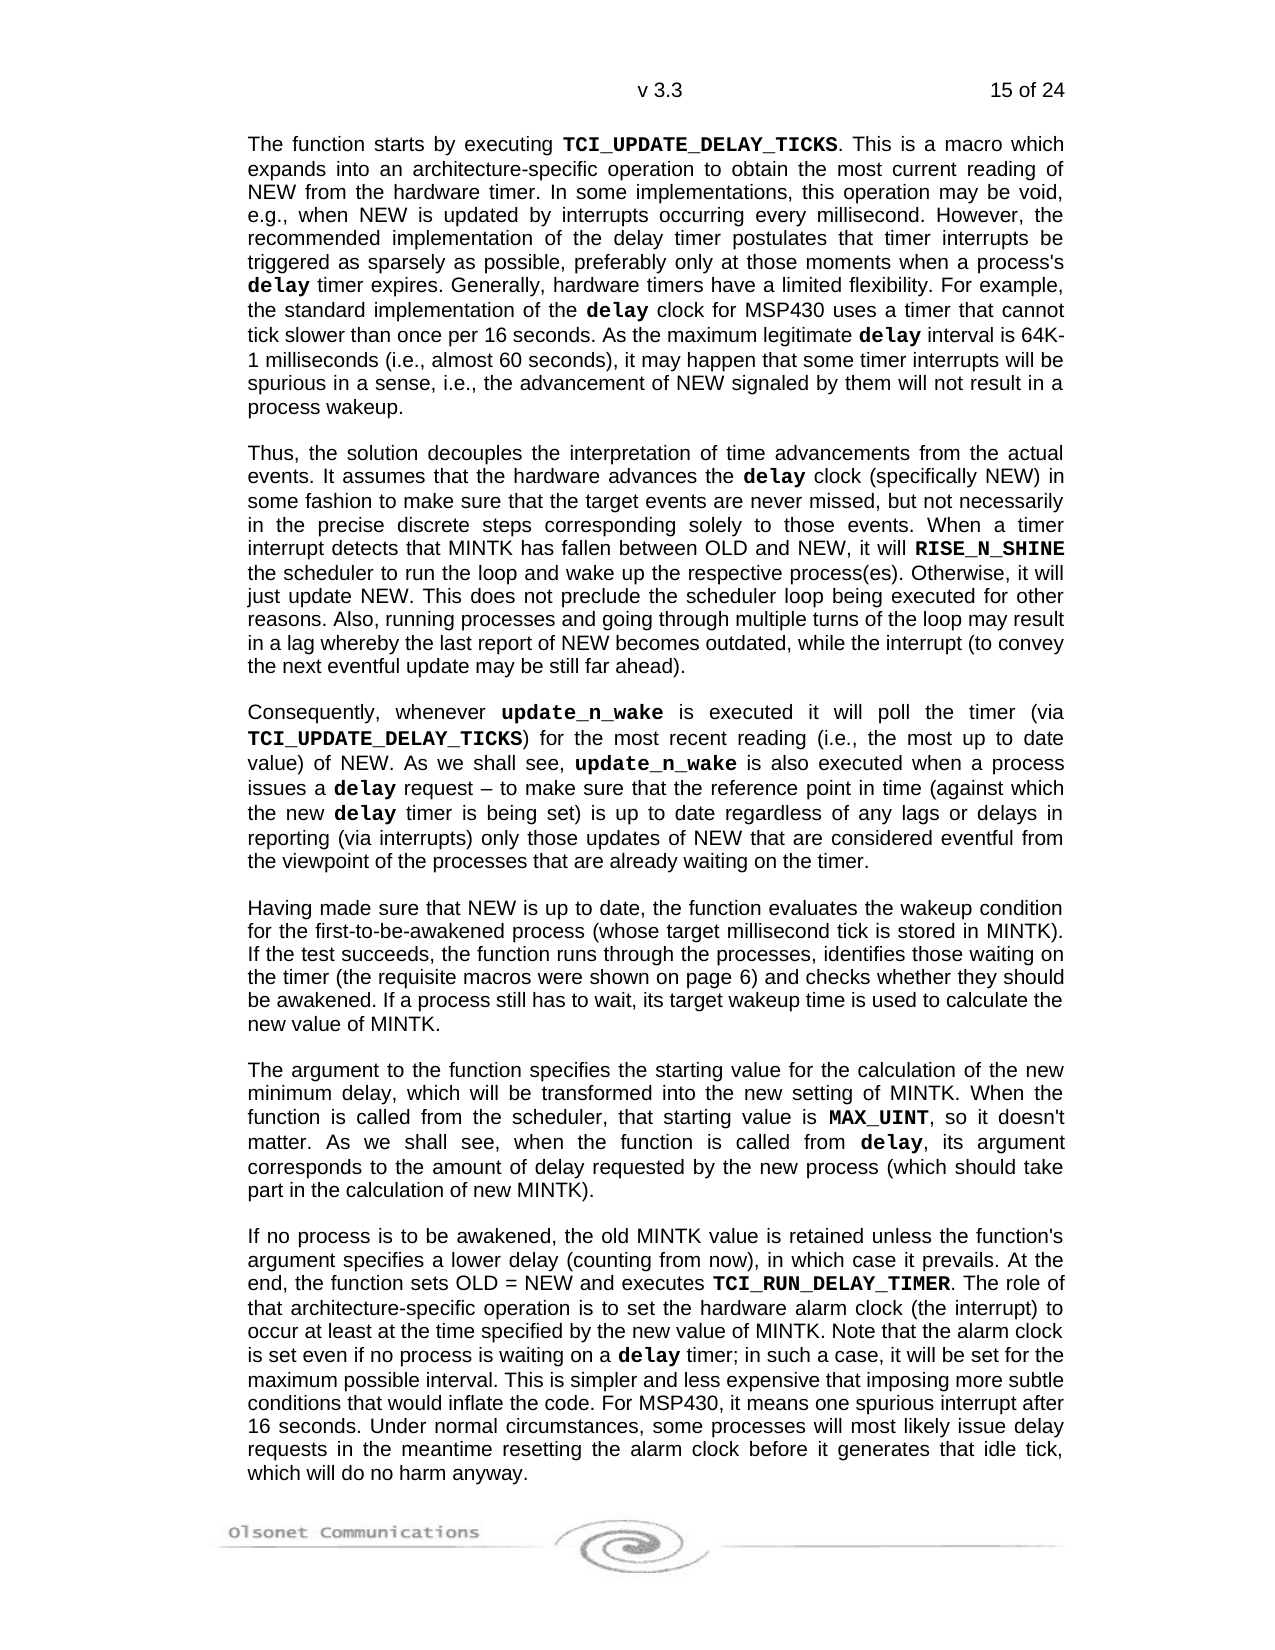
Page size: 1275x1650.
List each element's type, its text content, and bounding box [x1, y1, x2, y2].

text Having made sure that NEW is up to date, the function evaluates the wakeup condition for the first-to-be-awakened process (whose target millisecond tick is stored in MINTK). If the test succeeds, the function runs through the processes, identifies those waiting on the timer (the requisite macros were shown on page 6) and checks whether they should be awakened. If a process still has to wait, its target wakeup time is used to calculate the new value of MINTK. [247, 896, 1065, 1036]
text The argument to the function specifies the starting value for the calculation of the new minimum delay, which will be transformed into the new setting of MINTK. When the function is called from the scheduler, that starting value is MAX_UINT, so it doesn't matter. As we shall see, when the function is called from delay, its argument corresponds to the amount of delay requested by the new process (which should take part in the calculation of new MINTK). [247, 1059, 1065, 1202]
text Consequently, whenever update_n_wake is executed it will poll the timer (via TCI_UPDATE_DELAY_TICKS) for the most recent reading (i.e., the most up to date value) of NEW. As we shall see, update_n_wake is also executed when a process issues a delay request – to make sure that the reference point in time (against which the new delay timer is being set) is up to date regardless of any lags or delays in reporting (via interrupts) only those updates of NEW that are considered eventful from the viewpoint of the processes that are already waiting on the timer. [247, 701, 1065, 873]
text If no process is to be awakened, the old MINTK value is retained unless the function's argument specifies a lower delay (counting from now), in which case it prevails. At the end, the function sets OLD = NEW and executes TCI_RUN_DELAY_TIMER. The role of that architecture-specific operation is to set the hardware alarm clock (the interrupt) to occur at least at the time specified by the new value of MINTK. Note that the alarm clock is set even if no process is waiting on a delay timer; in such a case, it will be set for the maximum possible interval. This is simpler and less expensive that imposing more subtle conditions that would inflate the code. For MSP430, it means one spurious interrupt after 16 seconds. Under normal circumstances, some processes will most likely issue delay requests in the meantime resetting the alarm clock before it generates that idle tick, which will do no harm anyway. [247, 1225, 1065, 1484]
picture [210, 1504, 1065, 1596]
text Thus, the solution decouples the interpretation of time advancements from the actual events. It assumes that the hardware advances the delay clock (specifically NEW) in some fashion to make sure that the target events are never missed, but not necessarily in the precise discrete steps corresponding solely to those events. When a timer interrupt detects that MINTK has fallen between OLD and NEW, it will RISE_N_SHINE the scheduler to run the loop and wake up the respective process(es). Otherwise, it will just update NEW. This does not preclude the scheduler loop being executed for other reasons. Also, running processes and going through multiple turns of the loop may result in a lag whereby the last report of NEW becomes outdated, while the interrupt (to convey the next eventful update may be still far ahead). [247, 442, 1065, 678]
text The function starts by executing TCI_UPDATE_DELAY_TICKS. This is a macro which expands into an architecture-specific operation to obtain the most current reading of NEW from the hardware timer. In some implementations, this operation may be void, e.g., when NEW is updated by interrupts occurring every millisecond. However, the recommended implementation of the delay timer postulates that timer interrupts be triggered as sparsely as possible, preferably only at those moments when a process's delay timer expires. Generally, hardware timers have a limited flexibility. For example, the standard implementation of the delay clock for MSP430 uses a timer that cannot tick slower than once per 16 seconds. As the maximum legitimate delay interval is 64K-1 milliseconds (i.e., almost 60 seconds), it may happen that some timer interrupts will be spurious in a sense, i.e., the advancement of NEW signaled by them will not result in a process wakeup. [247, 132, 1065, 418]
